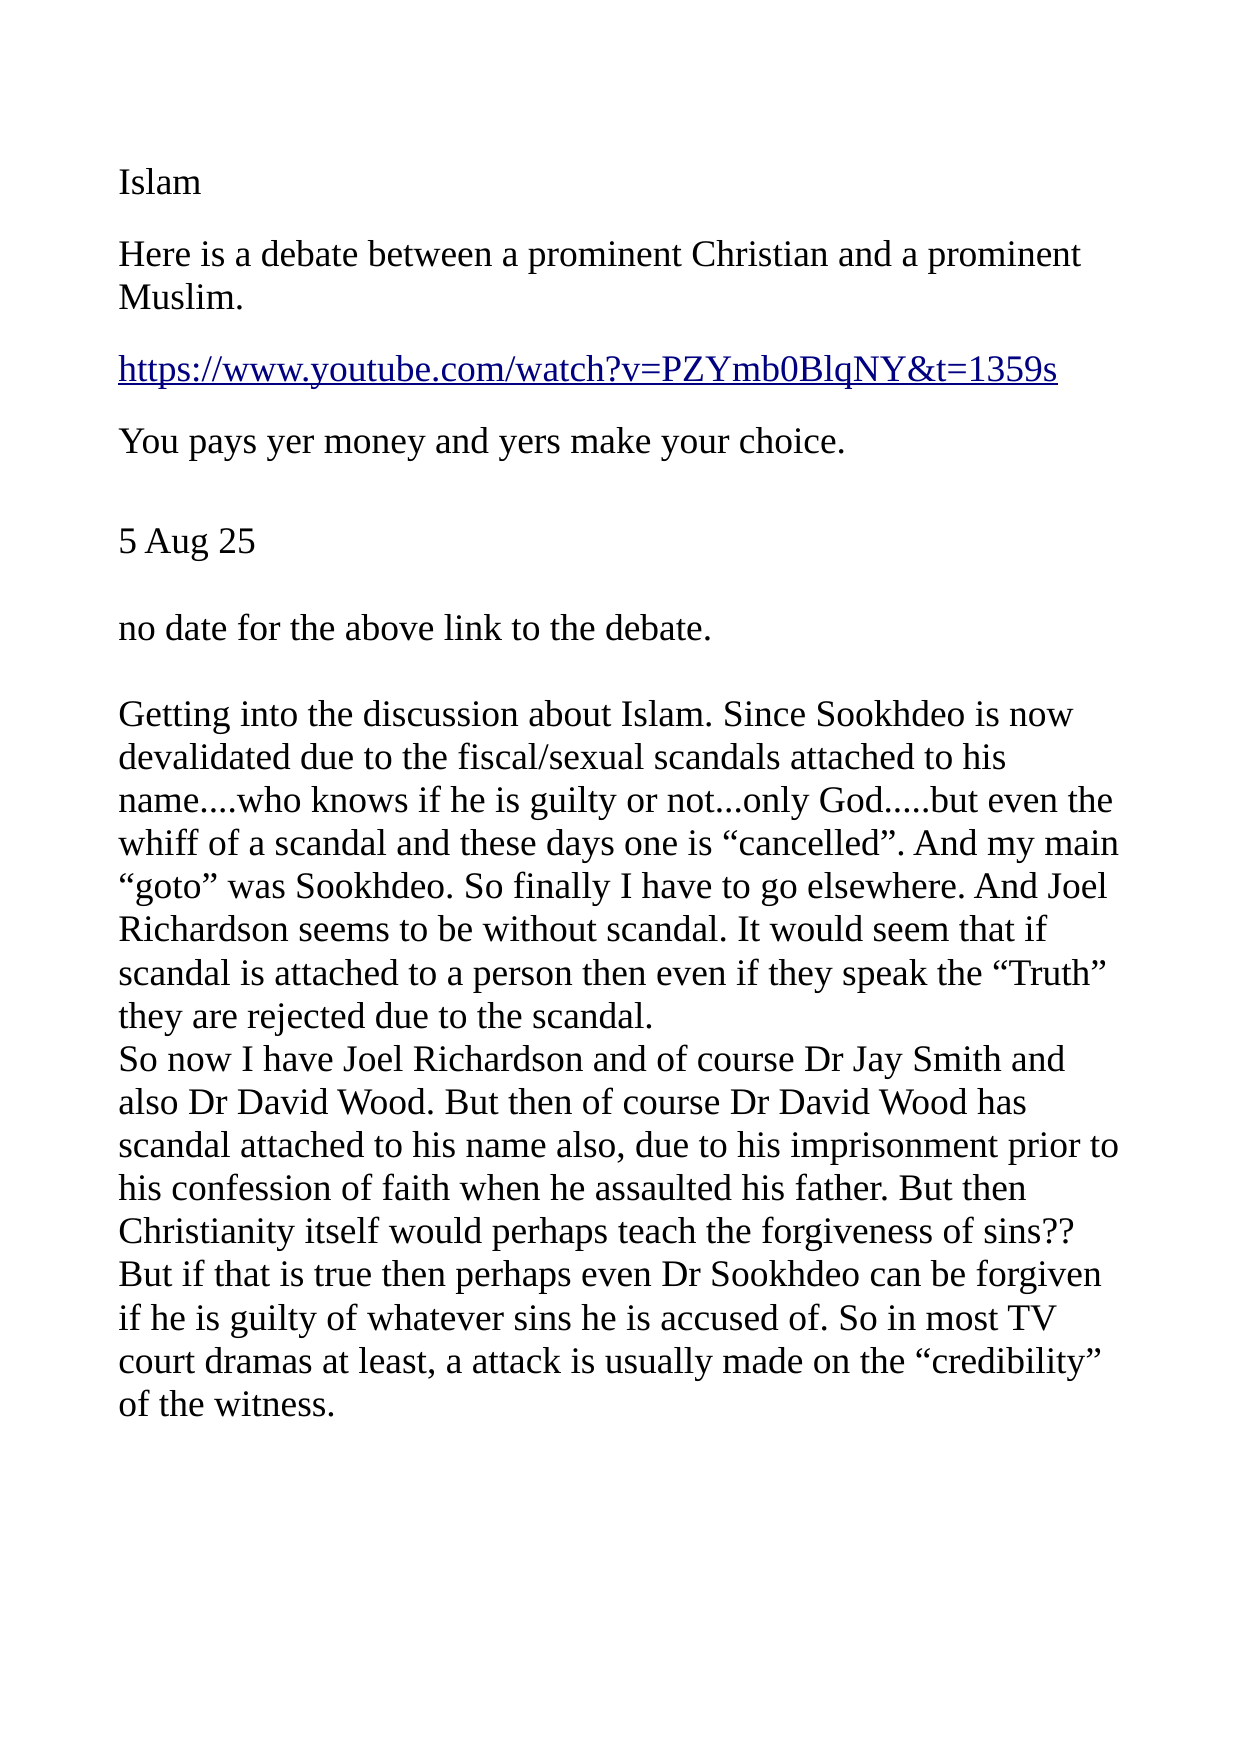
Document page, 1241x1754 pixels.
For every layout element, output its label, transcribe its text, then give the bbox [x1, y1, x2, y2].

text You pays yer money and yers make your choice. [118, 418, 1122, 461]
text no date for the above link to the debate. [118, 605, 1122, 648]
text So now I have Joel Richardson and of course Dr Jay Smith and also Dr David Wood. But then of course Dr David Wood has scandal attached to his name also, due to his imprisonment prior to his confession of faith when he assaulted his father. But then Christianity itself would perhaps teach the forgiveness of sins?? But if that is true then perhaps even Dr Sookhdeo can be forgiven if he is guilty of whatever sins he is accused of. So in most TV court dramas at least, a attack is usually made on the “credibility” of the witness. [118, 1036, 1122, 1424]
text Islam [118, 159, 1122, 202]
text 5 Aug 25 [118, 519, 1122, 562]
text https://www.youtube.com/watch?v=PZYmb0BlqNY&t=1359s [118, 346, 1122, 389]
text Getting into the discussion about Islam. Since Sookhdeo is now devalidated due to the fiscal/sexual scandals attached to his name....who knows if he is guilty or not...only God.....but even the whiff of a scandal and these days one is “cancelled”. And my main “goto” was Sookhdeo. So finally I have to go elsewhere. And Joel Richardson seems to be without scandal. It would seem that if scandal is attached to a person then even if they speak the “Truth” they are rejected due to the scandal. [118, 691, 1122, 1036]
text Here is a debate between a prominent Christian and a prominent Muslim. [118, 231, 1122, 317]
